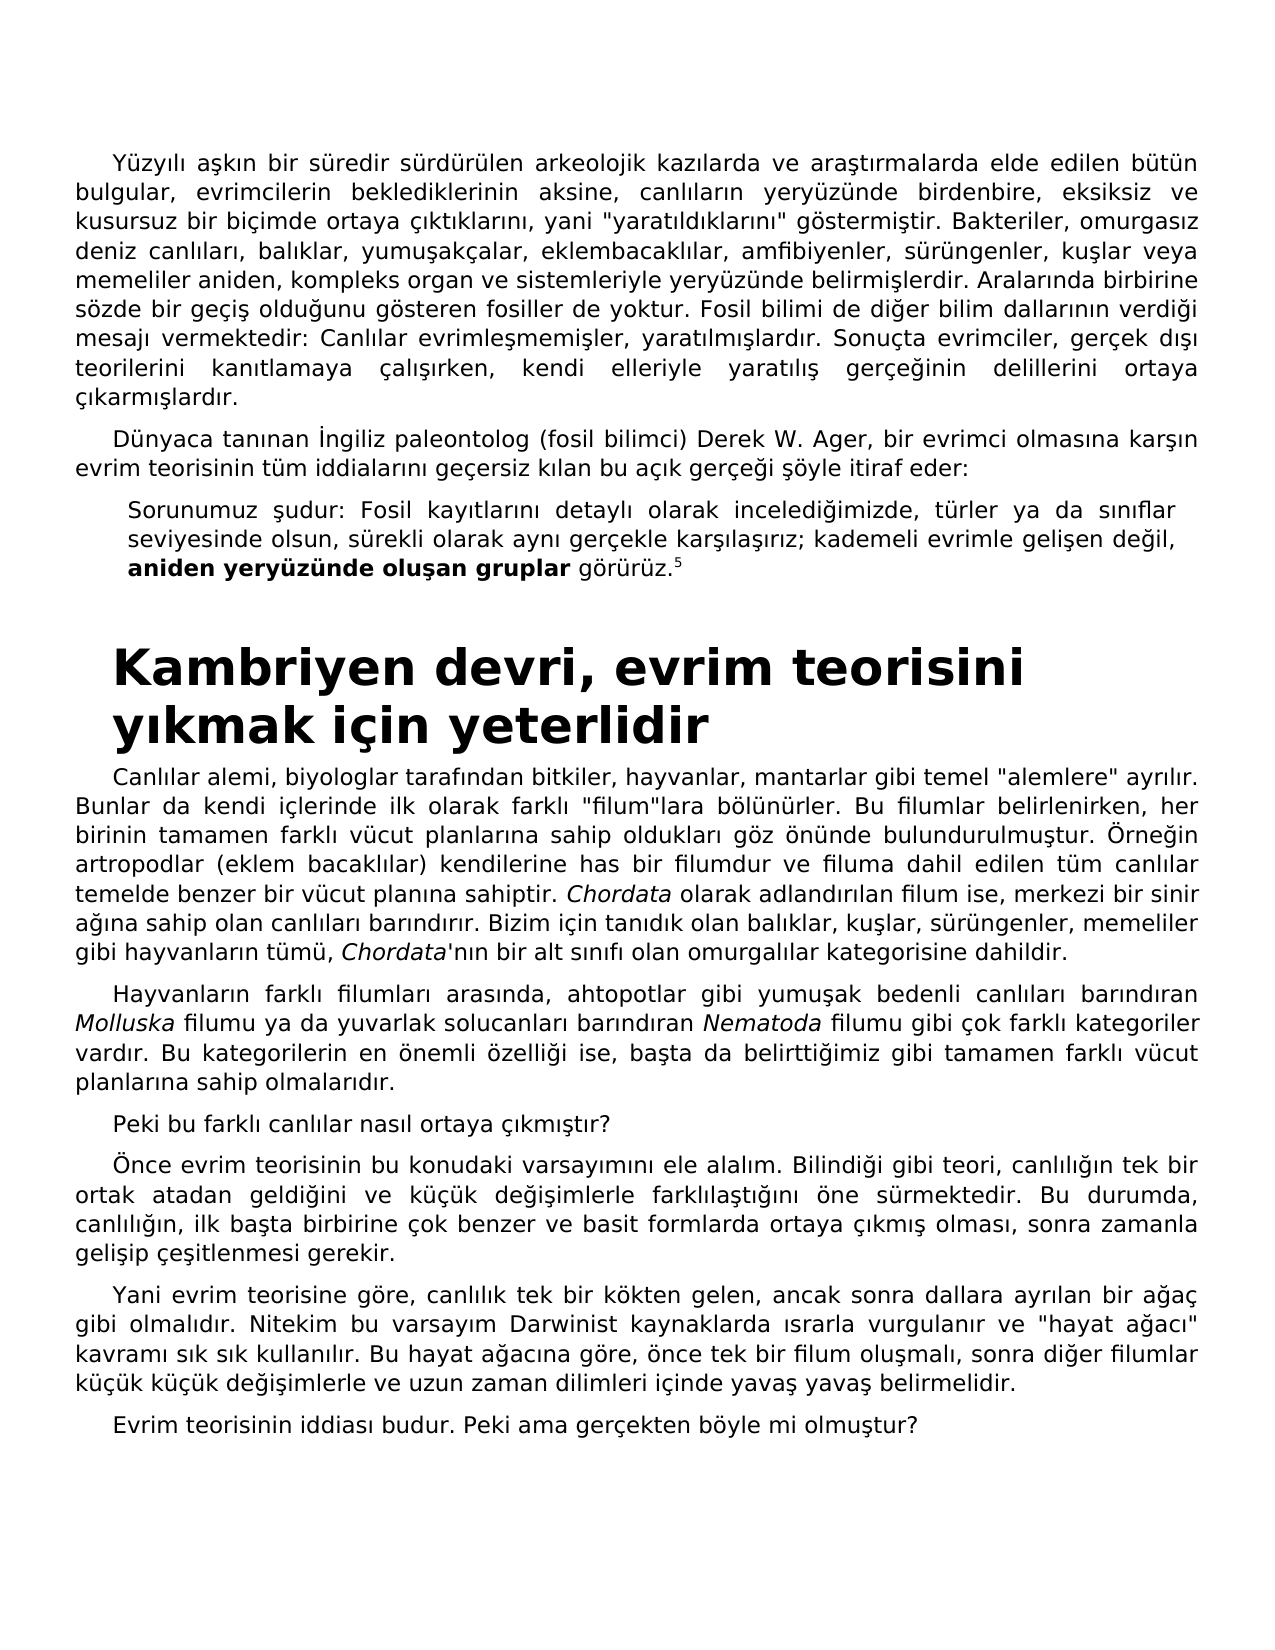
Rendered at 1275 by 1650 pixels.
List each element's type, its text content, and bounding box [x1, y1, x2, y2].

text Dünyaca tanınan İngiliz paleontolog (fosil bilimci) Derek W. Ager, bir evrimci olmasına karşın evrim teorisinin tüm iddialarını geçersiz kılan bu açık gerçeği şöyle itiraf eder: [75, 426, 1200, 482]
text Peki bu farklı canlılar nasıl ortaya çıkmıştır? [75, 1111, 1200, 1137]
text Canlılar alemi, biyologlar tarafından bitkiler, hayvanlar, mantarlar gibi temel "alemlere" ayrılır. Bunlar da kendi içlerinde ilk olarak farklı "filum"lara bölünürler. Bu filumlar belirlenirken, her birinin tamamen farklı vücut planlarına sahip oldukları göz önünde bulundurulmuştur. Örneğin artropodlar (eklem bacaklılar) kendilerine has bir filumdur ve filuma dahil edilen tüm canlılar temelde benzer bir vücut planına sahiptir. Chordata olarak adlandırılan filum ise, merkezi bir sinir ağına sahip olan canlıları barındırır. Bizim için tanıdık olan balıklar, kuşlar, sürüngenler, memeliler gibi hayvanların tümü, Chordata'nın bir alt sınıfı olan omurgalılar kategorisine dahildir. [75, 764, 1200, 966]
text Yani evrim teorisine göre, canlılık tek bir kökten gelen, ancak sonra dallara ayrılan bir ağaç gibi olmalıdır. Nitekim bu varsayım Darwinist kaynaklarda ısrarla vurgulanır ve "hayat ağacı" kavramı sık sık kullanılır. Bu hayat ağacına göre, önce tek bir filum oluşmalı, sonra diğer filumlar küçük küçük değişimlerle ve uzun zaman dilimleri içinde yavaş yavaş belirmelidir. [75, 1282, 1200, 1397]
text Evrim teorisinin iddiası budur. Peki ama gerçekten böyle mi olmuştur? [75, 1412, 1200, 1438]
text Hayvanların farklı filumları arasında, ahtopotlar gibi yumuşak bedenli canlıları barındıran Molluska filumu ya da yuvarlak solucanları barındıran Nematoda filumu gibi çok farklı kategoriler vardır. Bu kategorilerin en önemli özelliği ise, başta da belirttiğimiz gibi tamamen farklı vücut planlarına sahip olmalarıdır. [75, 981, 1200, 1096]
text Önce evrim teorisinin bu konudaki varsayımını ele alalım. Bilindiği gibi teori, canlılığın tek bir ortak atadan geldiğini ve küçük değişimlerle farklılaştığını öne sürmektedir. Bu durumda, canlılığın, ilk başta birbirine çok benzer ve basit formlarda ortaya çıkmış olması, sonra zamanla gelişip çeşitlenmesi gerekir. [75, 1153, 1200, 1267]
text Yüzyılı aşkın bir süredir sürdürülen arkeolojik kazılarda ve araştırmalarda elde edilen bütün bulgular, evrimcilerin beklediklerinin aksine, canlıların yeryüzünde birdenbire, eksiksiz ve kusursuz bir biçimde ortaya çıktıklarını, yani "yaratıldıklarını" göstermiştir. Bakteriler, omurgasız deniz canlıları, balıklar, yumuşakçalar, eklembacaklılar, amfibiyenler, sürüngenler, kuşlar veya memeliler aniden, kompleks organ ve sistemleriyle yeryüzünde belirmişlerdir. Aralarında birbirine sözde bir geçiş olduğunu gösteren fosiller de yoktur. Fosil bilimi de diğer bilim dallarının verdiği mesajı vermektedir: Canlılar evrimleşmemişler, yaratılmışlardır. Sonuçta evrimciler, gerçek dışı teorilerini kanıtlamaya çalışırken, kendi elleriyle yaratılış gerçeğinin delillerini ortaya çıkarmışlardır. [75, 150, 1200, 411]
text Sorunumuz şudur: Fosil kayıtlarını detaylı olarak incelediğimizde, türler ya da sınıflar seviyesinde olsun, sürekli olarak aynı gerçekle karşılaşırız; kademeli evrimle gelişen değil, aniden yeryüzünde oluşan gruplar görürüz.5 [127, 497, 1177, 582]
text Kambriyen devri, evrim teorisini yıkmak için yeterlidir [112, 639, 1200, 756]
